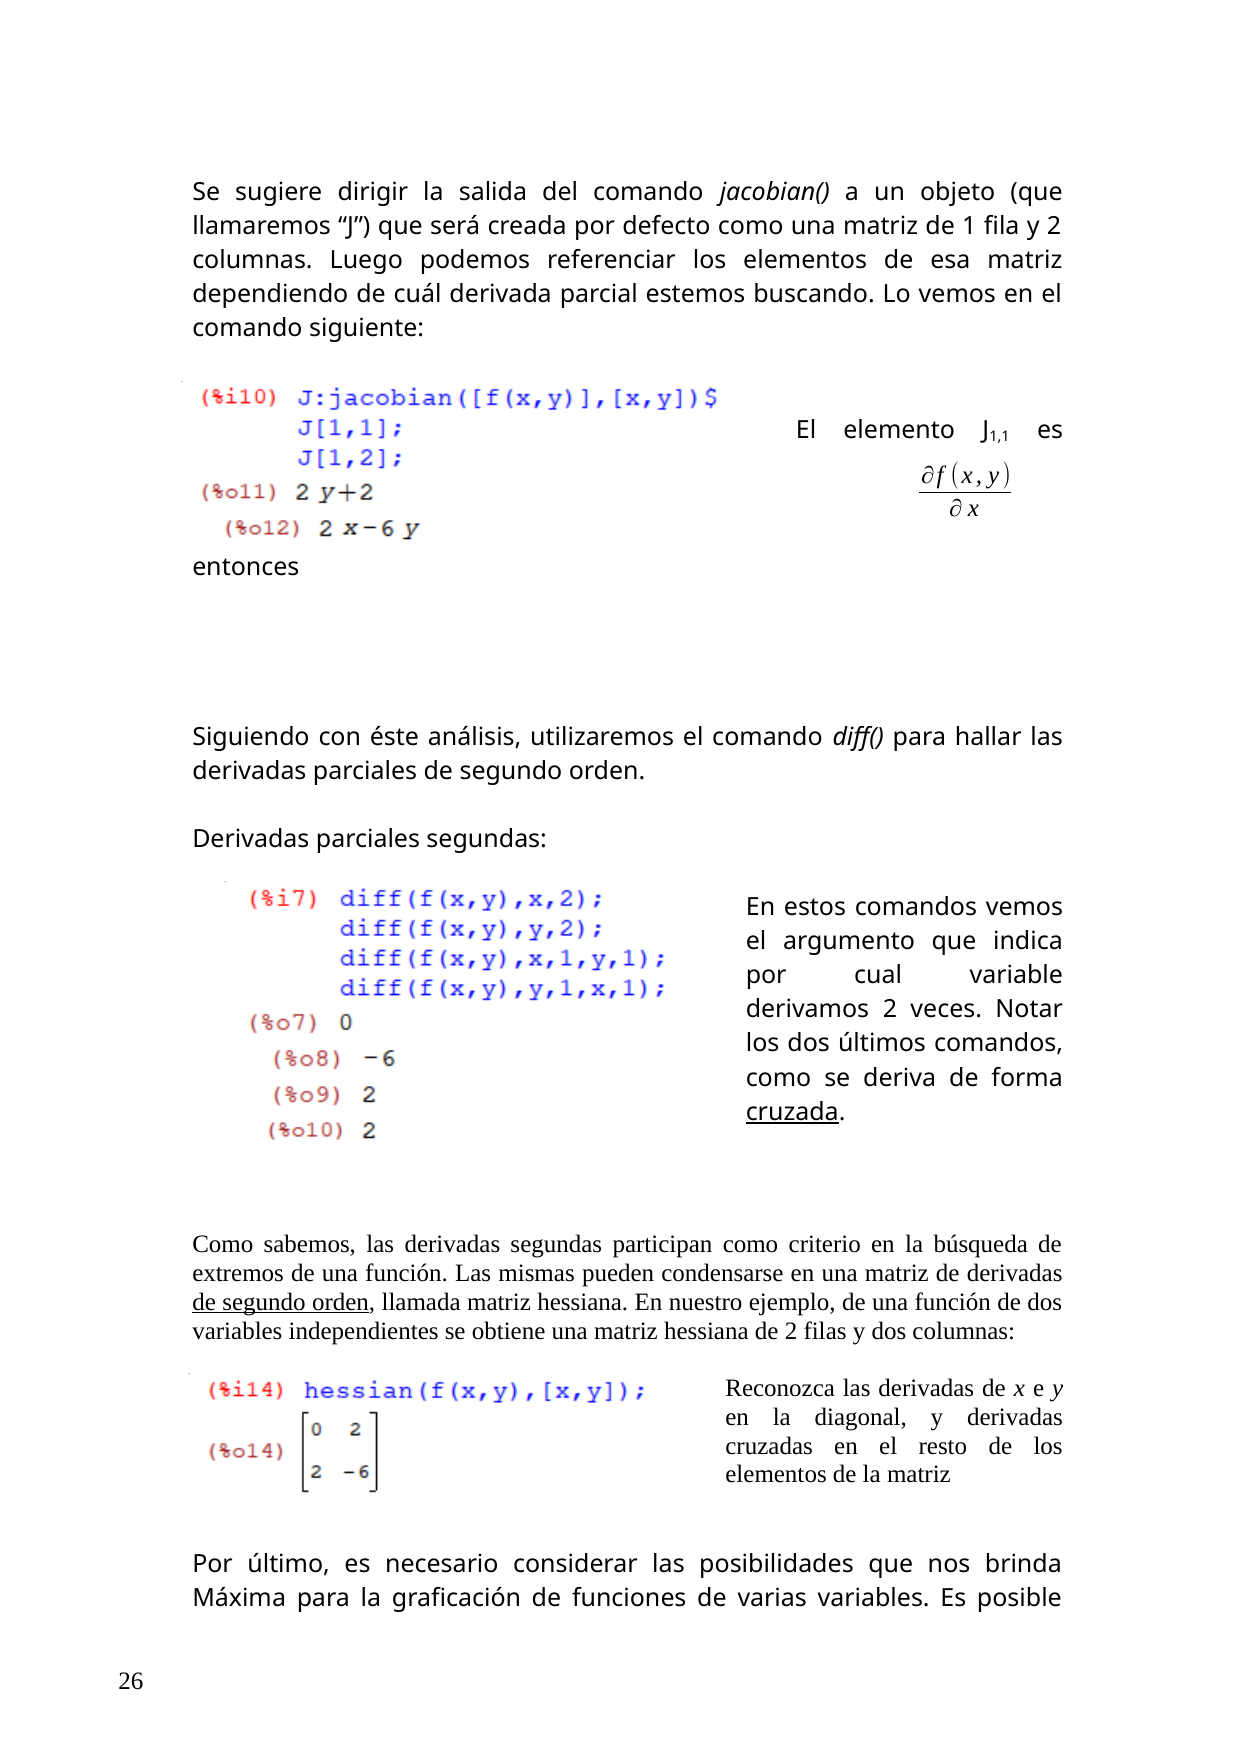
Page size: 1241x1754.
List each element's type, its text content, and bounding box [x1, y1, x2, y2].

text Se sugiere dirigir la salida del comando jacobian() a un objeto (que llamaremos “J”) que será creada por defecto como una matriz de 1 fila y 2 columnas. Luego podemos referenciar los elementos de esa matriz dependiendo de cuál derivada parcial estemos buscando. Lo vemos en el comando siguiente: [192, 173, 1063, 344]
picture [224, 881, 672, 1151]
text [192, 889, 224, 1127]
text En estos comandos vemos el argumento que indica por cual variable derivamos 2 veces. Notar los dos últimos comandos, como se deriva de forma cruzada. [672, 889, 1063, 1127]
text Como sabemos, las derivadas segundas participan como criterio en la búsqueda de extremos de una función. Las mismas pueden condensarse en una matriz de derivadas de segundo orden, llamada matriz hessiana. En nuestro ejemplo, de una función de dos variables independientes se obtiene una matriz hessiana de 2 filas y dos columnas: [192, 1229, 1063, 1344]
text Por último, es necesario considerar las posibilidades que nos brinda Máxima para la graficación de funciones de varias variables. Es posible [192, 1546, 1063, 1614]
picture [181, 381, 722, 549]
text El elemento J1,1 es entonces [192, 412, 1063, 582]
text Derivadas parciales segundas: [192, 821, 1063, 855]
text Siguiendo con éste análisis, utilizaremos el comando diff() para hallar las derivadas parciales de segundo orden. [192, 718, 1063, 787]
picture [188, 1373, 652, 1497]
text Reconozca las derivadas de x e y en la diagonal, y derivadas cruzadas en el resto de los elementos de la matriz [652, 1373, 1063, 1488]
